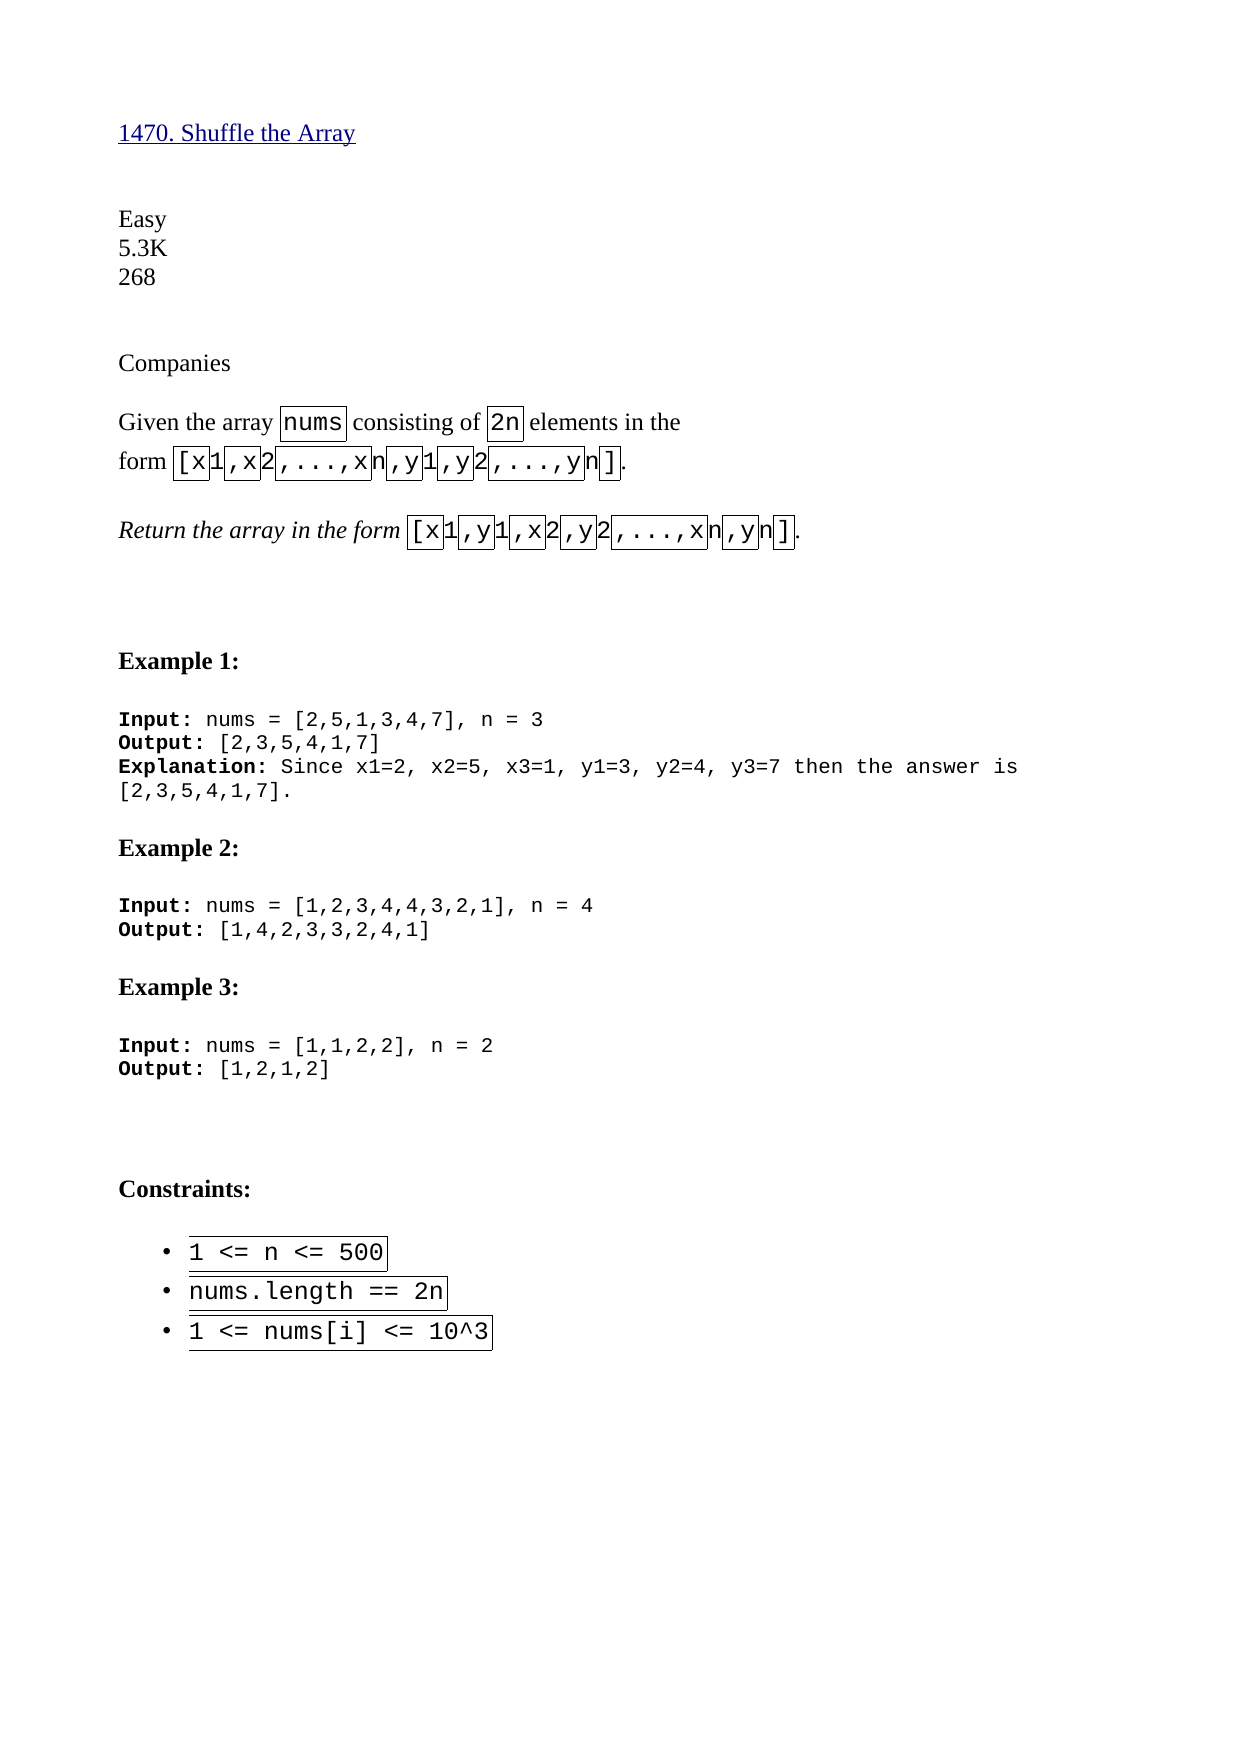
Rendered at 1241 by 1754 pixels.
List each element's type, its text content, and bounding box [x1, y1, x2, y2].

text ,x [510, 516, 545, 549]
text Output: [1,4,2,3,3,2,4,1] [118, 919, 1122, 943]
list 1 <= n <= 500 [162, 1236, 387, 1271]
text ,y [723, 516, 758, 549]
list nums.length == 2n [162, 1276, 447, 1310]
text ] [774, 516, 794, 549]
text Input: nums = [1,2,3,4,4,3,2,1], n = 4 [118, 895, 1122, 919]
text n [759, 515, 773, 549]
text Easy [118, 204, 1122, 233]
text Output: [2,3,5,4,1,7] [118, 732, 1122, 756]
text n [708, 515, 722, 549]
text Example 2: [118, 833, 1122, 862]
text ,...,x [612, 516, 707, 549]
text ,y [561, 516, 596, 549]
text Example 3: [118, 972, 1122, 1001]
text ,y [459, 516, 494, 549]
list 1 <= nums[i] <= 10^3 [162, 1315, 492, 1350]
text Given the array nums consisting of 2n elements in the form [x1,x2,...,xn,y1,y2,...,yn]. [118, 406, 1122, 480]
text 268 [118, 262, 1122, 291]
text Companies [118, 348, 1122, 377]
text Constraints: [118, 1174, 1122, 1203]
text Explanation: Since x1=2, x2=5, x3=1, y1=3, y2=4, y3=7 then the answer is [2,3,5,4,1,7]. [118, 756, 1122, 803]
text 1 [495, 515, 509, 549]
text 2 [546, 515, 560, 549]
text 1 [444, 515, 458, 549]
text 2 [597, 515, 611, 549]
text Input: nums = [2,5,1,3,4,7], n = 3 [118, 709, 1122, 732]
text Example 1: [118, 646, 1122, 675]
list [493, 1315, 1122, 1350]
text . [795, 515, 1122, 549]
list [448, 1276, 1122, 1310]
text 5.3K [118, 233, 1122, 262]
text 1470. Shuffle the Array [118, 118, 1122, 147]
text Return the array in the form [118, 515, 407, 549]
text Output: [1,2,1,2] [118, 1058, 1122, 1082]
list [388, 1236, 1122, 1271]
text Input: nums = [1,1,2,2], n = 2 [118, 1034, 1122, 1058]
text [x [408, 516, 443, 549]
